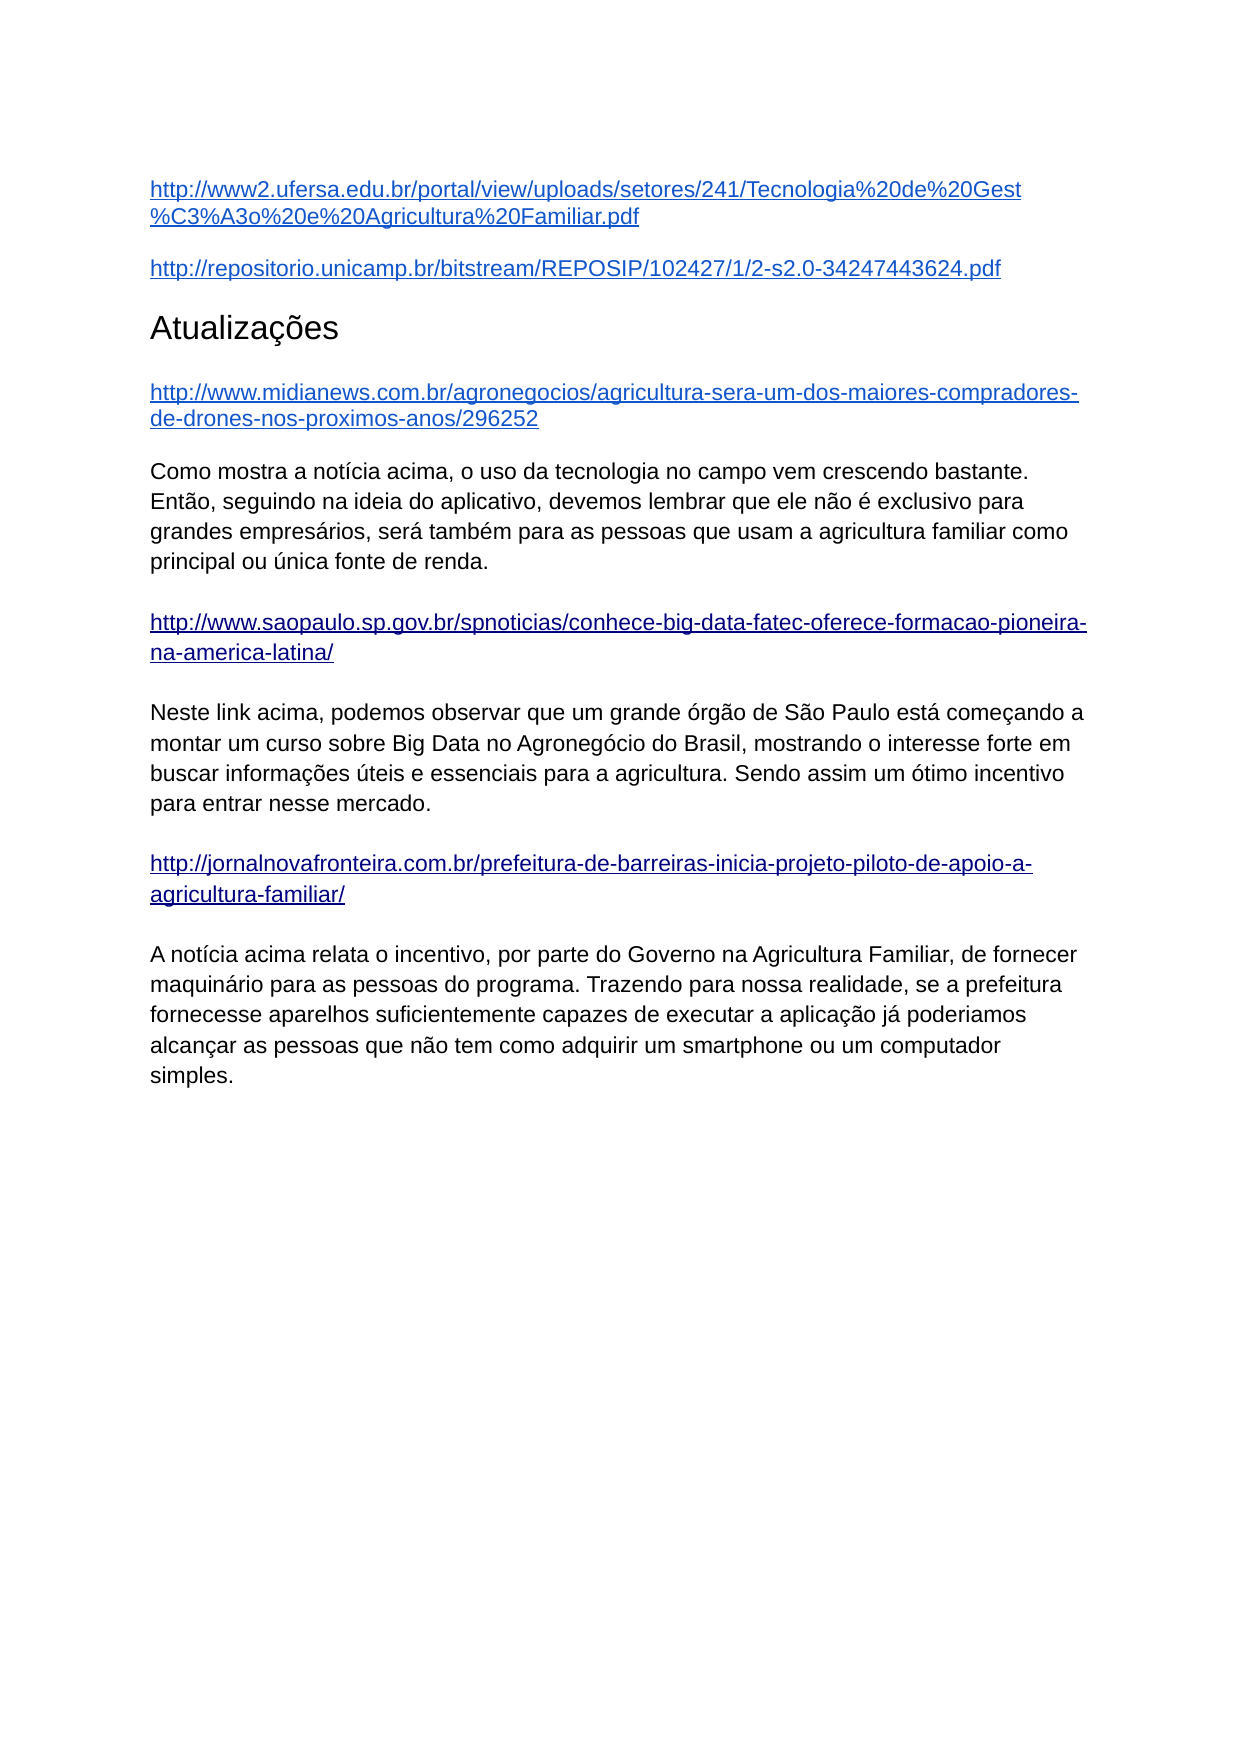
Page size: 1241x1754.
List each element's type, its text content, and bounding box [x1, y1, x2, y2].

text Atualizações [150, 308, 1090, 347]
text http://www.saopaulo.sp.gov.br/spnoticias/conhece-big-data-fatec-oferece-formacao-pioneira-na-america-latina/ [150, 609, 1090, 665]
text Como mostra a notícia acima, o uso da tecnologia no campo vem crescendo bastante. Então, seguindo na ideia do aplicativo, devemos lembrar que ele não é exclusivo para grandes empresários, será também para as pessoas que usam a agricultura familiar como principal ou única fonte de renda. [150, 458, 1090, 575]
text http://jornalnovafronteira.com.br/prefeitura-de-barreiras-inicia-projeto-piloto-de-apoio-a-agricultura-familiar/ [150, 850, 1090, 907]
text Neste link acima, podemos observar que um grande órgão de São Paulo está começando a montar um curso sobre Big Data no Agronegócio do Brasil, mostrando o interesse forte em buscar informações úteis e essenciais para a agricultura. Sendo assim um ótimo incentivo para entrar nesse mercado. [150, 699, 1090, 816]
text http://www.midianews.com.br/agronegocios/agricultura-sera-um-dos-maiores-compradores-de-drones-nos-proximos-anos/296252 [150, 379, 1090, 431]
text A notícia acima relata o incentivo, por parte do Governo na Agricultura Familiar, de fornecer maquinário para as pessoas do programa. Trazendo para nossa realidade, se a prefeitura fornecesse aparelhos suficientemente capazes de executar a aplicação já poderiamos alcançar as pessoas que não tem como adquirir um smartphone ou um computador simples. [150, 941, 1090, 1088]
text http://repositorio.unicamp.br/bitstream/REPOSIP/102427/1/2-s2.0-34247443624.pdf [150, 255, 1090, 282]
text http://www2.ufersa.edu.br/portal/view/uploads/setores/241/Tecnologia%20de%20Gest%C3%A3o%20e%20Agricultura%20Familiar.pdf [150, 176, 1090, 229]
